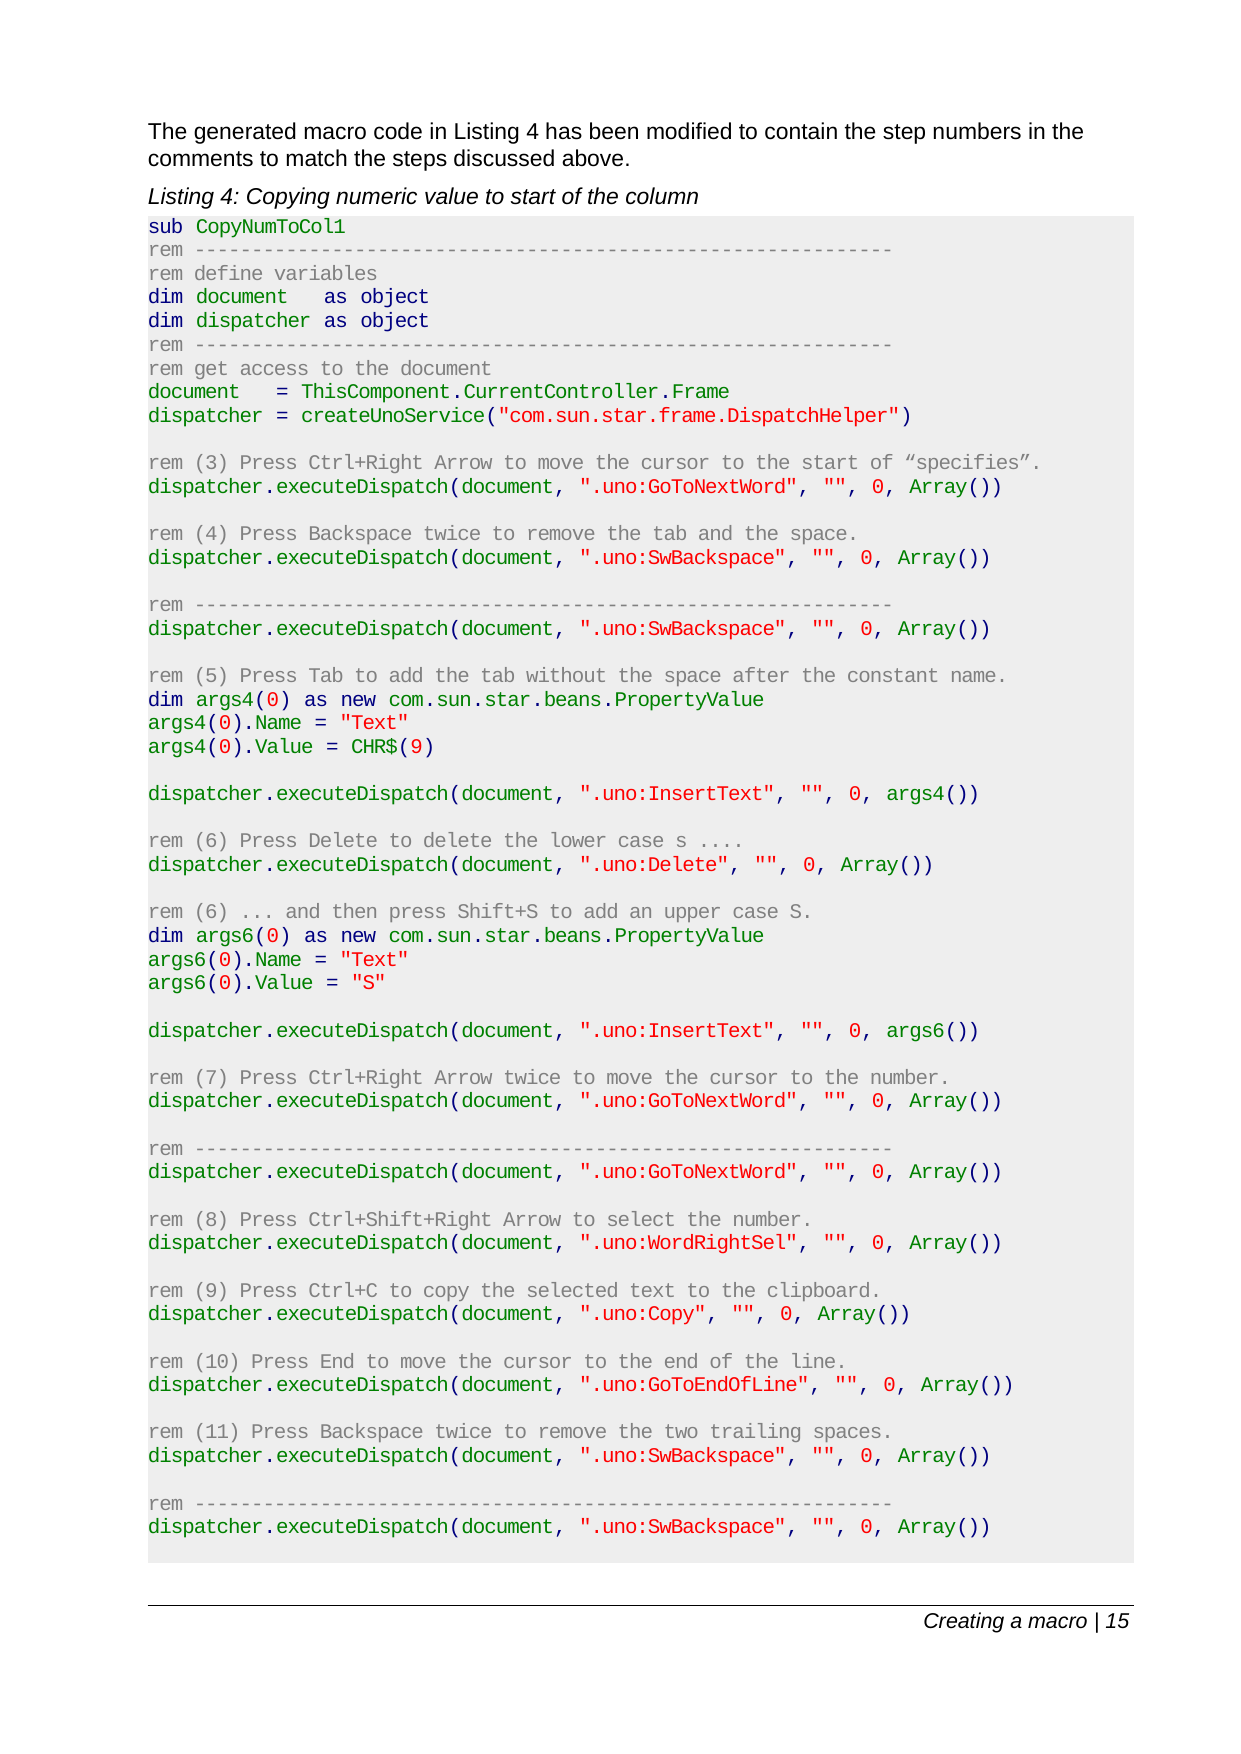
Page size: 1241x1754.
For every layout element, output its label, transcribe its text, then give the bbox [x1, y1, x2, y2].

text dispatcher.executeDispatch(document, ".uno:Copy", "", 0, Array()) [148, 1303, 1134, 1327]
text rem get access to the document [148, 357, 1134, 381]
text dispatcher.executeDispatch(document, ".uno:GoToNextWord", "", 0, Array()) [148, 1091, 1134, 1114]
text dispatcher.executeDispatch(document, ".uno:WordRightSel", "", 0, Array()) [148, 1232, 1134, 1256]
text dispatcher.executeDispatch(document, ".uno:Delete", "", 0, Array()) [148, 854, 1134, 878]
text dispatcher.executeDispatch(document, ".uno:GoToEndOfLine", "", 0, Array()) [148, 1374, 1134, 1398]
text rem (6) ... and then press Shift+S to add an upper case S. [148, 901, 1134, 925]
text args4(0).Value = CHR$(9) [148, 736, 1134, 759]
text dispatcher.executeDispatch(document, ".uno:InsertText", "", 0, args6()) [148, 1019, 1134, 1043]
text dispatcher.executeDispatch(document, ".uno:SwBackspace", "", 0, Array()) [148, 547, 1134, 570]
text dispatcher.executeDispatch(document, ".uno:InsertText", "", 0, args4()) [148, 783, 1134, 807]
text dispatcher.executeDispatch(document, ".uno:SwBackspace", "", 0, Array()) [148, 1516, 1134, 1540]
text rem (8) Press Ctrl+Shift+Right Arrow to select the number. [148, 1209, 1134, 1232]
text rem ------------------------------------------------------------- [148, 334, 1134, 357]
text rem (11) Press Backspace twice to remove the two trailing spaces. [148, 1422, 1134, 1445]
text rem ------------------------------------------------------------- [148, 594, 1134, 618]
text rem define variables [148, 263, 1134, 287]
text rem (4) Press Backspace twice to remove the tab and the space. [148, 523, 1134, 547]
text dispatcher = createUnoService("com.sun.star.frame.DispatchHelper") [148, 405, 1134, 428]
text rem ------------------------------------------------------------- [148, 1138, 1134, 1161]
text dispatcher.executeDispatch(document, ".uno:GoToNextWord", "", 0, Array()) [148, 1161, 1134, 1185]
text Listing 4: Copying numeric value to start of the column [148, 183, 1134, 210]
text rem (7) Press Ctrl+Right Arrow twice to move the cursor to the number. [148, 1067, 1134, 1091]
text dim document as object [148, 287, 1134, 310]
text dim args6(0) as new com.sun.star.beans.PropertyValue [148, 925, 1134, 949]
text rem ------------------------------------------------------------- [148, 239, 1134, 263]
text args4(0).Name = "Text" [148, 712, 1134, 736]
text The generated macro code in Listing 4 has been modified to contain the step numbers in the comments to match the steps discussed above. [148, 118, 1134, 171]
text dispatcher.executeDispatch(document, ".uno:SwBackspace", "", 0, Array()) [148, 618, 1134, 641]
text rem (5) Press Tab to add the tab without the space after the constant name. [148, 665, 1134, 688]
text dim dispatcher as object [148, 310, 1134, 334]
text rem (3) Press Ctrl+Right Arrow to move the cursor to the start of “specifies”. [148, 452, 1134, 476]
text sub CopyNumToCol1 [148, 216, 1134, 239]
text rem ------------------------------------------------------------- [148, 1492, 1134, 1516]
text dispatcher.executeDispatch(document, ".uno:SwBackspace", "", 0, Array()) [148, 1445, 1134, 1469]
text document = ThisComponent.CurrentController.Frame [148, 381, 1134, 405]
text args6(0).Value = "S" [148, 972, 1134, 996]
text dim args4(0) as new com.sun.star.beans.PropertyValue [148, 688, 1134, 712]
text rem (10) Press End to move the cursor to the end of the line. [148, 1351, 1134, 1374]
text args6(0).Name = "Text" [148, 949, 1134, 972]
text dispatcher.executeDispatch(document, ".uno:GoToNextWord", "", 0, Array()) [148, 476, 1134, 499]
text rem (9) Press Ctrl+C to copy the selected text to the clipboard. [148, 1280, 1134, 1303]
text rem (6) Press Delete to delete the lower case s .... [148, 830, 1134, 854]
